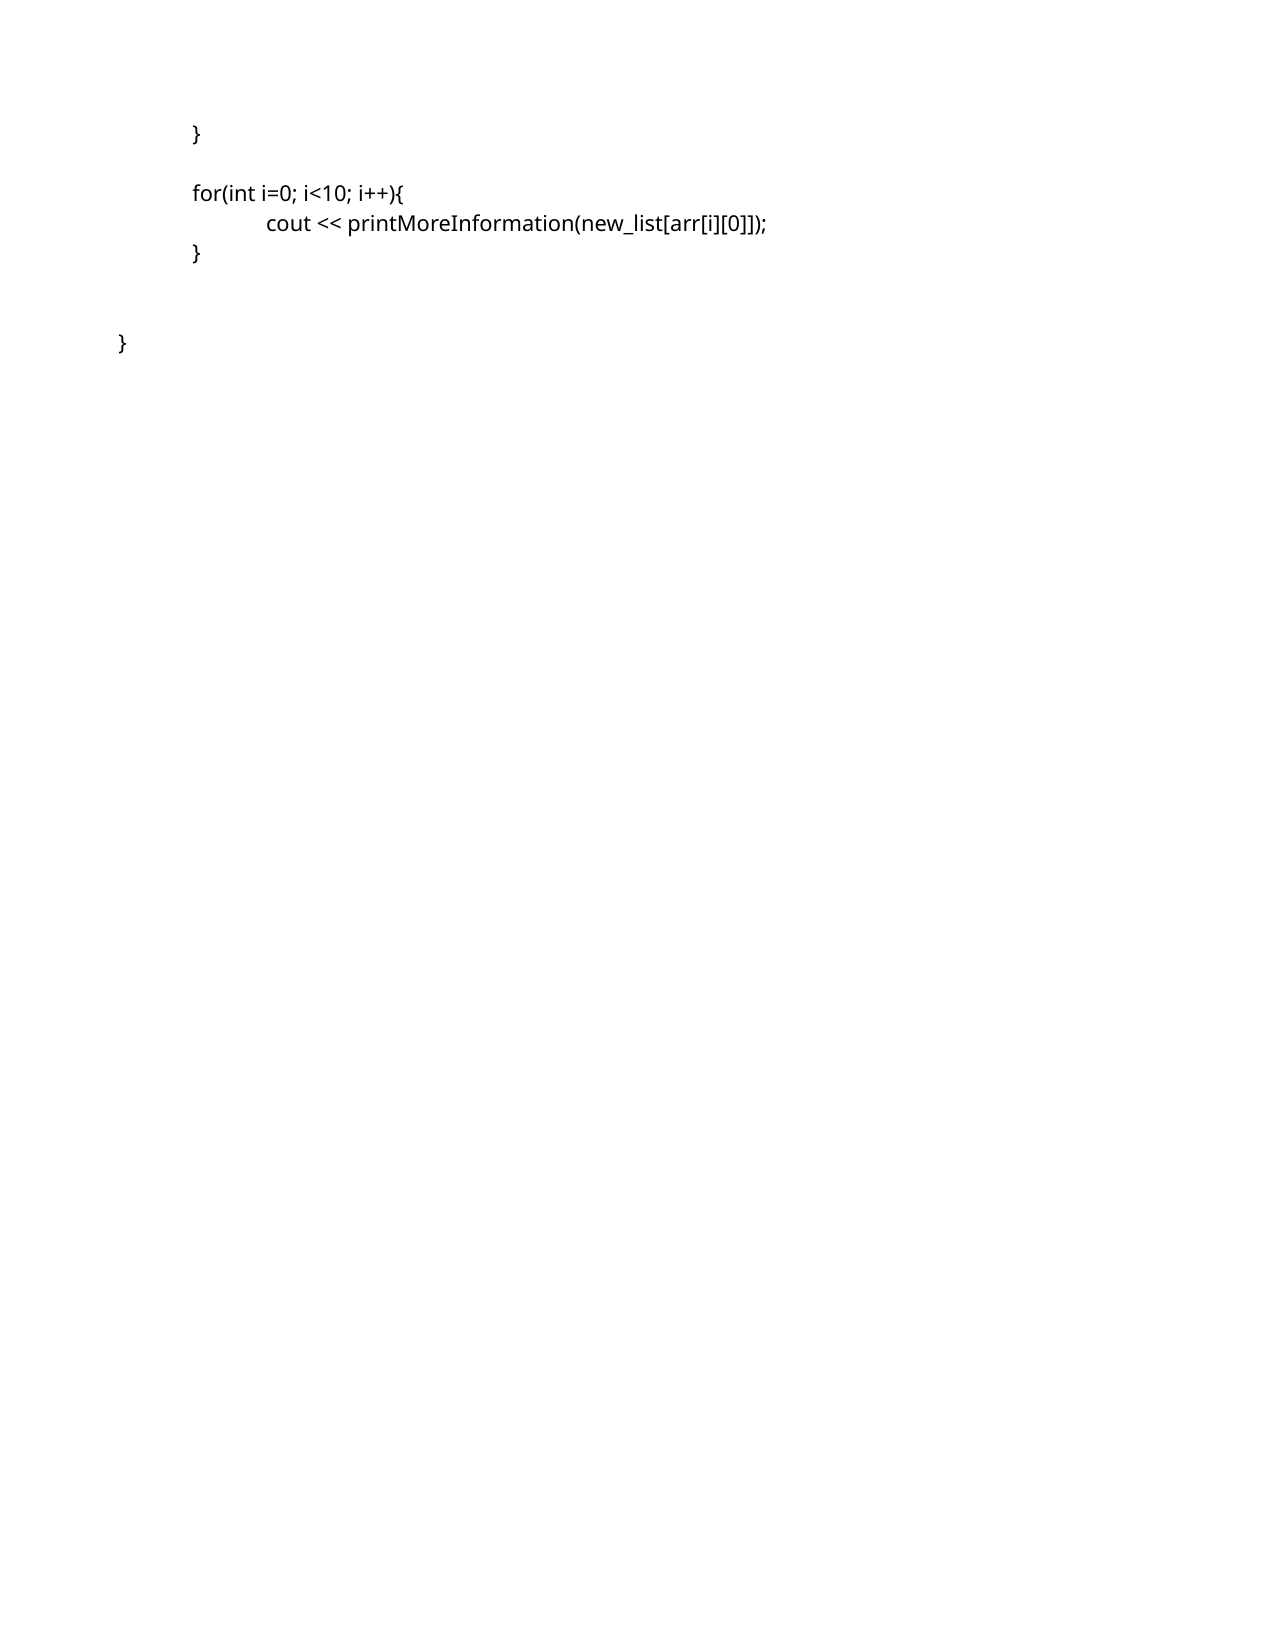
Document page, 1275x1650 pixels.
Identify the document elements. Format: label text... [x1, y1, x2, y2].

text } [118, 237, 1157, 267]
text } [118, 118, 1157, 148]
text cout << printMoreInformation(new_list[arr[i][0]]); [118, 207, 1157, 237]
text } [118, 327, 1157, 356]
text for(int i=0; i<10; i++){ [118, 178, 1157, 207]
